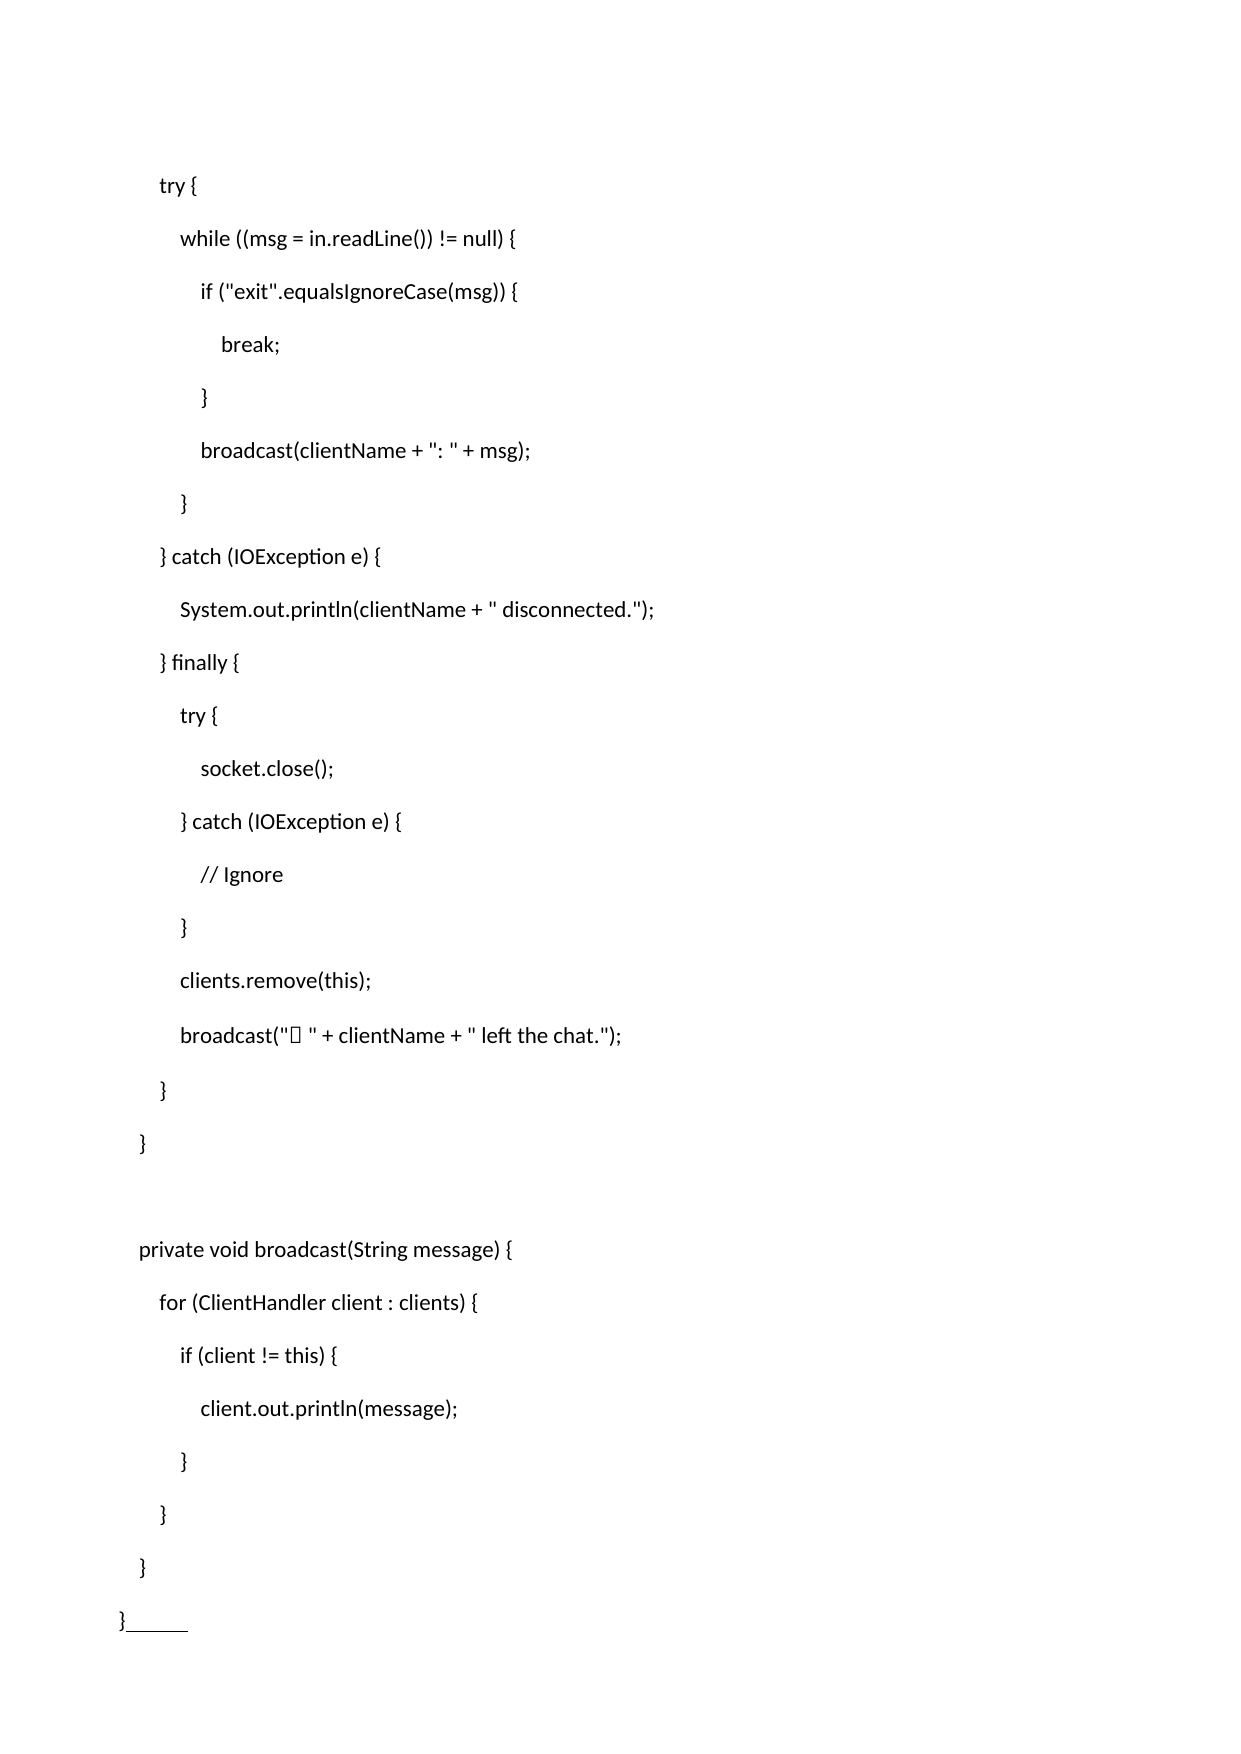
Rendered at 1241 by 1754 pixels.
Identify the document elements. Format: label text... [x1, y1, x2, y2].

text if ("exit".equalsIgnoreCase(msg)) { [118, 277, 1122, 305]
text } catch (IOException e) { [118, 807, 1122, 835]
text } finally { [118, 648, 1122, 676]
text broadcast(clientName + ": " + msg); [118, 436, 1122, 464]
text } [118, 489, 1122, 517]
text } [118, 383, 1122, 411]
text } [118, 1129, 1122, 1157]
text for (ClientHandler client : clients) { [118, 1288, 1122, 1316]
text } [118, 913, 1122, 941]
text System.out.println(clientName + " disconnected."); [118, 595, 1122, 623]
text } [118, 1500, 1122, 1528]
text while ((msg = in.readLine()) != null) { [118, 224, 1122, 252]
text } [118, 1076, 1122, 1104]
text break; [118, 330, 1122, 358]
text client.out.println(message); [118, 1394, 1122, 1422]
text if (client != this) { [118, 1341, 1122, 1369]
text socket.close(); [118, 754, 1122, 782]
text private void broadcast(String message) { [118, 1235, 1122, 1263]
text try { [118, 701, 1122, 729]
text } [118, 1447, 1122, 1475]
text } catch (IOException e) { [118, 542, 1122, 570]
text // Ignore [118, 860, 1122, 888]
text broadcast("👋 " + clientName + " left the chat."); [118, 1019, 1122, 1051]
text clients.remove(this); [118, 966, 1122, 994]
text } [118, 1553, 1122, 1581]
text try { [118, 171, 1122, 199]
text } [118, 1606, 1122, 1634]
